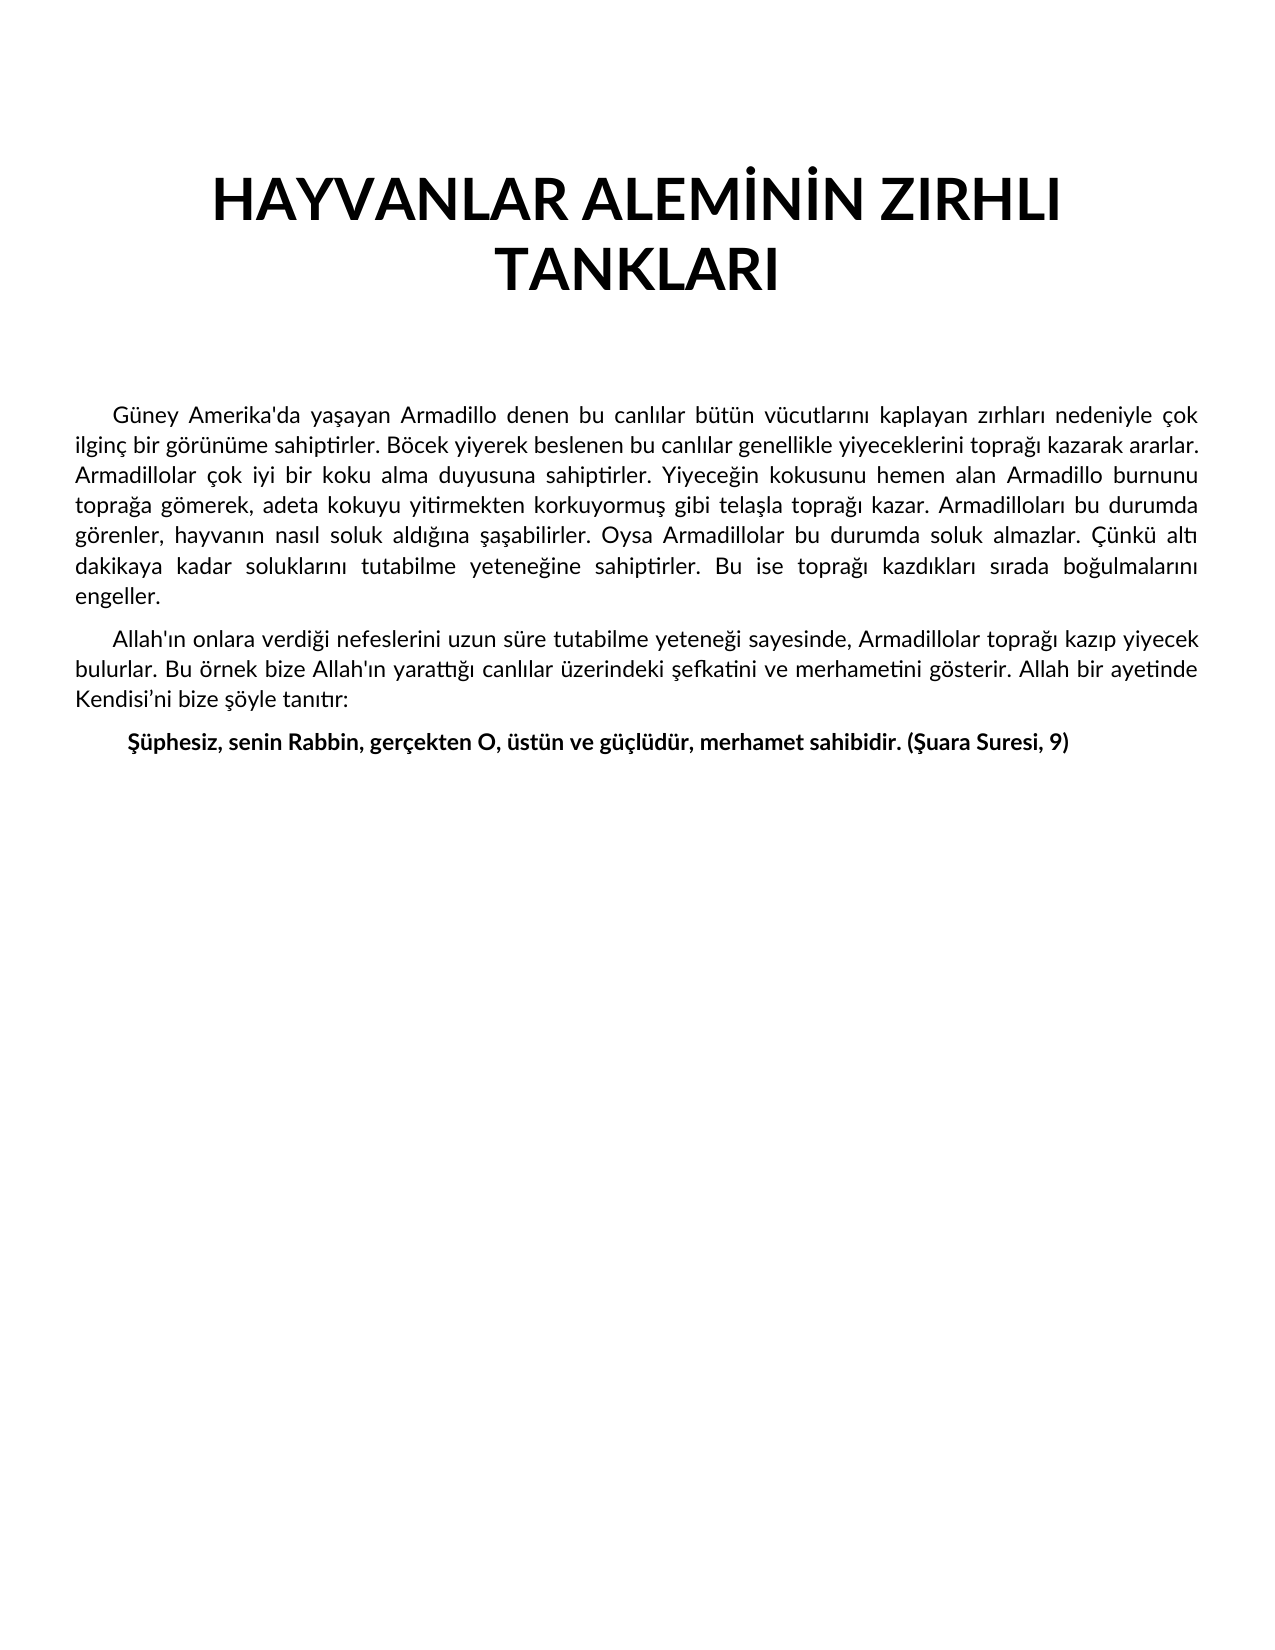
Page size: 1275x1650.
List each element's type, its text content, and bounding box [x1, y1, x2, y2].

text Allah'ın onlara verdiği nefeslerini uzun süre tutabilme yeteneği sayesinde, Armadillolar toprağı kazıp yiyecek bulurlar. Bu örnek bize Allah'ın yarattığı canlılar üzerindeki şefkatini ve merhametini gösterir. Allah bir ayetinde Kendisi’ni bize şöyle tanıtır: [75, 624, 1200, 712]
text Güney Amerika'da yaşayan Armadillo denen bu canlılar bütün vücutlarını kaplayan zırhları nedeniyle çok ilginç bir görünüme sahiptirler. Böcek yiyerek beslenen bu canlılar genellikle yiyeceklerini toprağı kazarak ararlar. Armadillolar çok iyi bir koku alma duyusuna sahiptirler. Yiyeceğin kokusunu hemen alan Armadillo burnunu toprağa gömerek, adeta kokuyu yitirmekten korkuyormuş gibi telaşla toprağı kazar. Armadilloları bu durumda görenler, hayvanın nasıl soluk aldığına şaşabilirler. Oysa Armadillolar bu durumda soluk almazlar. Çünkü altı dakikaya kadar soluklarını tutabilme yeteneğine sahiptirler. Bu ise toprağı kazdıkları sırada boğulmalarını engeller. [75, 400, 1200, 609]
subtitle HAYVANLAR ALEMİNİN ZIRHLI TANKLARI [75, 162, 1200, 302]
text Şüphesiz, senin Rabbin, gerçekten O, üstün ve güçlüdür, merhamet sahibidir. (Şuara Suresi, 9) [127, 727, 1177, 755]
